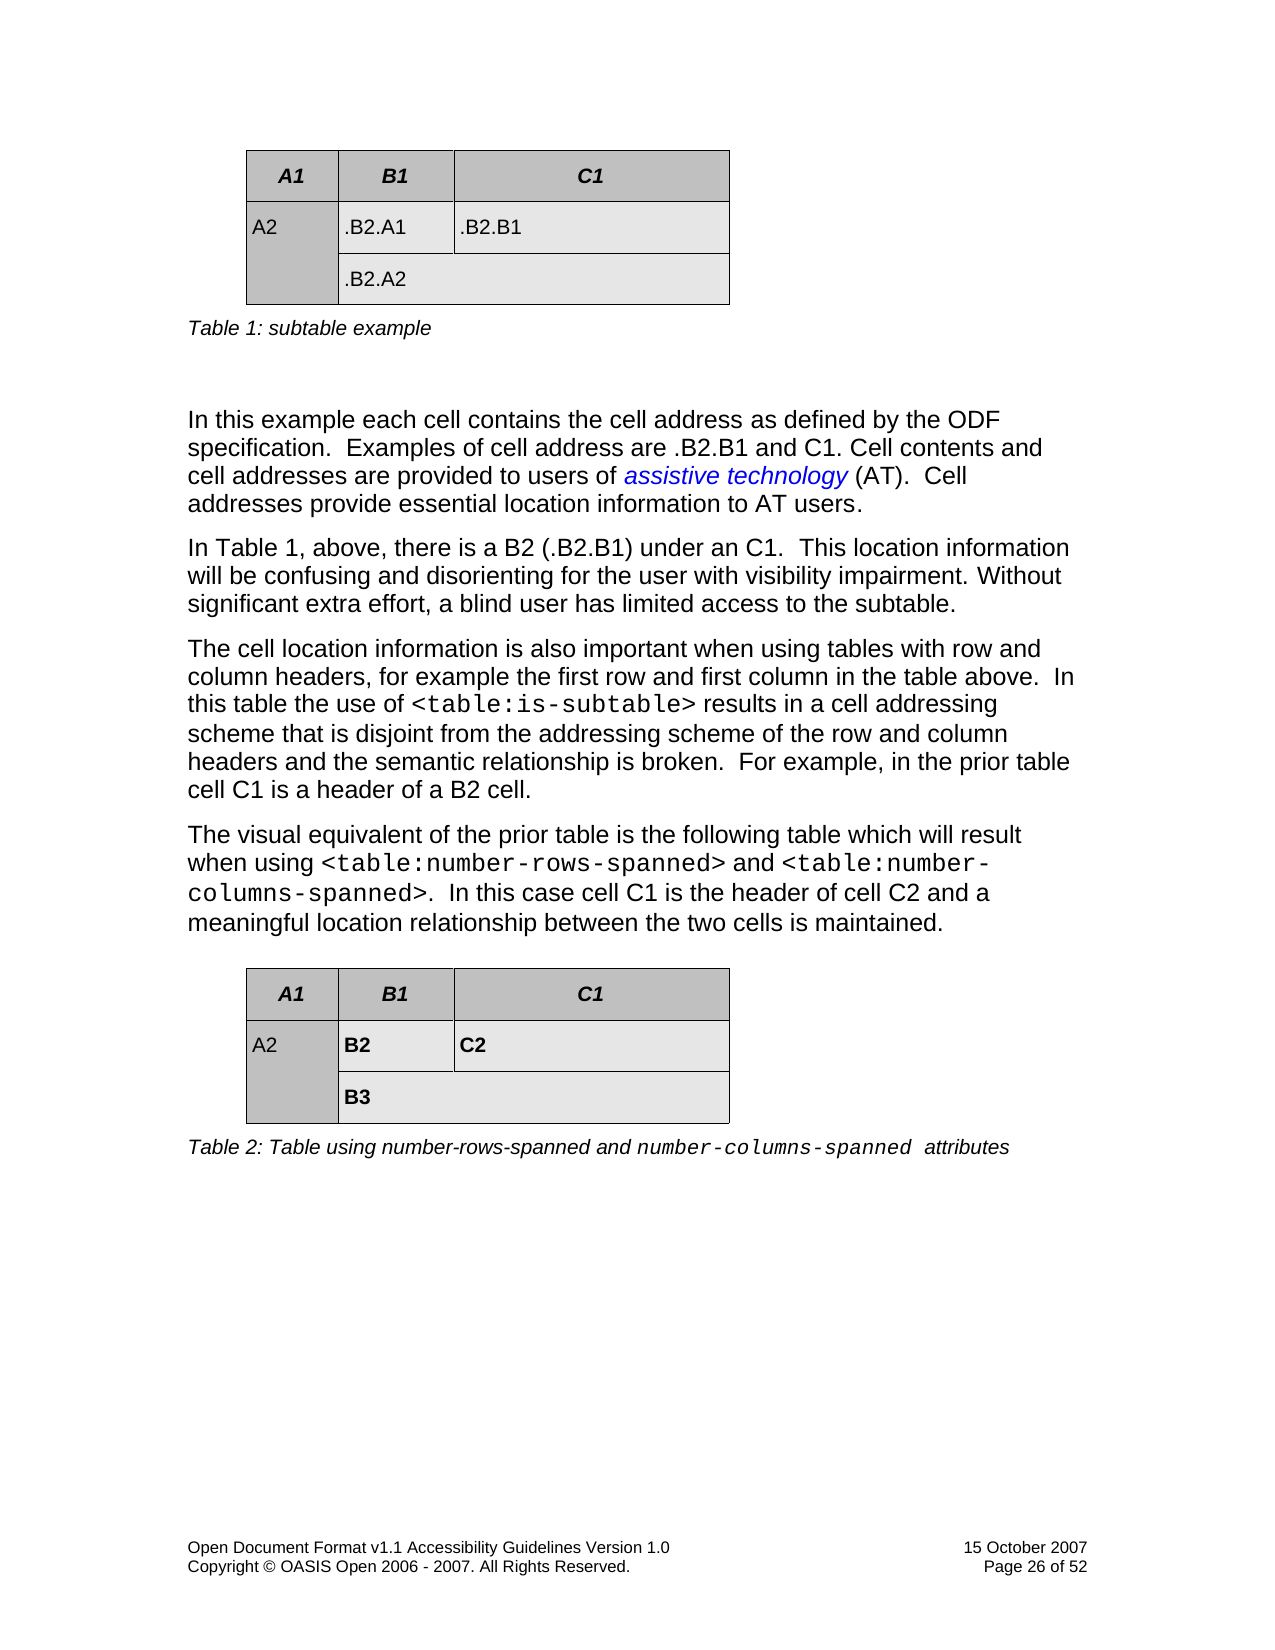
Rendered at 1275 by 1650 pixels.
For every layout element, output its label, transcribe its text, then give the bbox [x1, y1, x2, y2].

table_cell A2 [247, 1021, 338, 1123]
text In this example each cell contains the cell address as defined by the ODF specification. Examples of cell address are .B2.B1 and C1. Cell contents and cell addresses are provided to users of assistive technology (AT). Cell addresses provide essential location information to AT users. [187, 406, 1088, 517]
table_header .B2.A1 [339, 202, 453, 253]
table_cell .B2.A2 [339, 254, 729, 304]
table_header .B2.B1 [455, 202, 729, 253]
table_header C1 [455, 969, 729, 1020]
text In Table 1, above, there is a B2 (.B2.B1) under an C1. This location information will be confusing and disorienting for the user with visibility impairment. Without significant extra effort, a blind user has limited access to the subtable. [187, 534, 1088, 618]
table_cell A2 [247, 202, 338, 304]
text Table 2: Table using number-rows-spanned and number-columns-spanned attributes [187, 1135, 1088, 1160]
text The visual equivalent of the prior table is the following table which will result when using <table:number-rows-spanned> and <table:number-columns-spanned>. In this case cell C1 is the header of cell C2 and a meaningful location relationship between the two cells is maintained. [187, 821, 1088, 960]
text The cell location information is also important when using tables with row and column headers, for example the first row and first column in the table above. In this table the use of <table:is-subtable> results in a cell addressing scheme that is disjoint from the addressing scheme of the row and column headers and the semantic relationship is broken. For example, in the prior table cell C1 is a header of a B2 cell. [187, 634, 1088, 804]
table_header A1 [247, 151, 338, 201]
table_header B1 [339, 151, 453, 201]
table_header B1 [339, 969, 453, 1020]
table_cell B3 [339, 1072, 729, 1123]
text Table 1: subtable example [187, 317, 1088, 340]
table_header B2 [339, 1021, 453, 1071]
table_header C1 [455, 151, 729, 201]
table_header A1 [247, 969, 338, 1020]
table_header C2 [455, 1021, 729, 1071]
